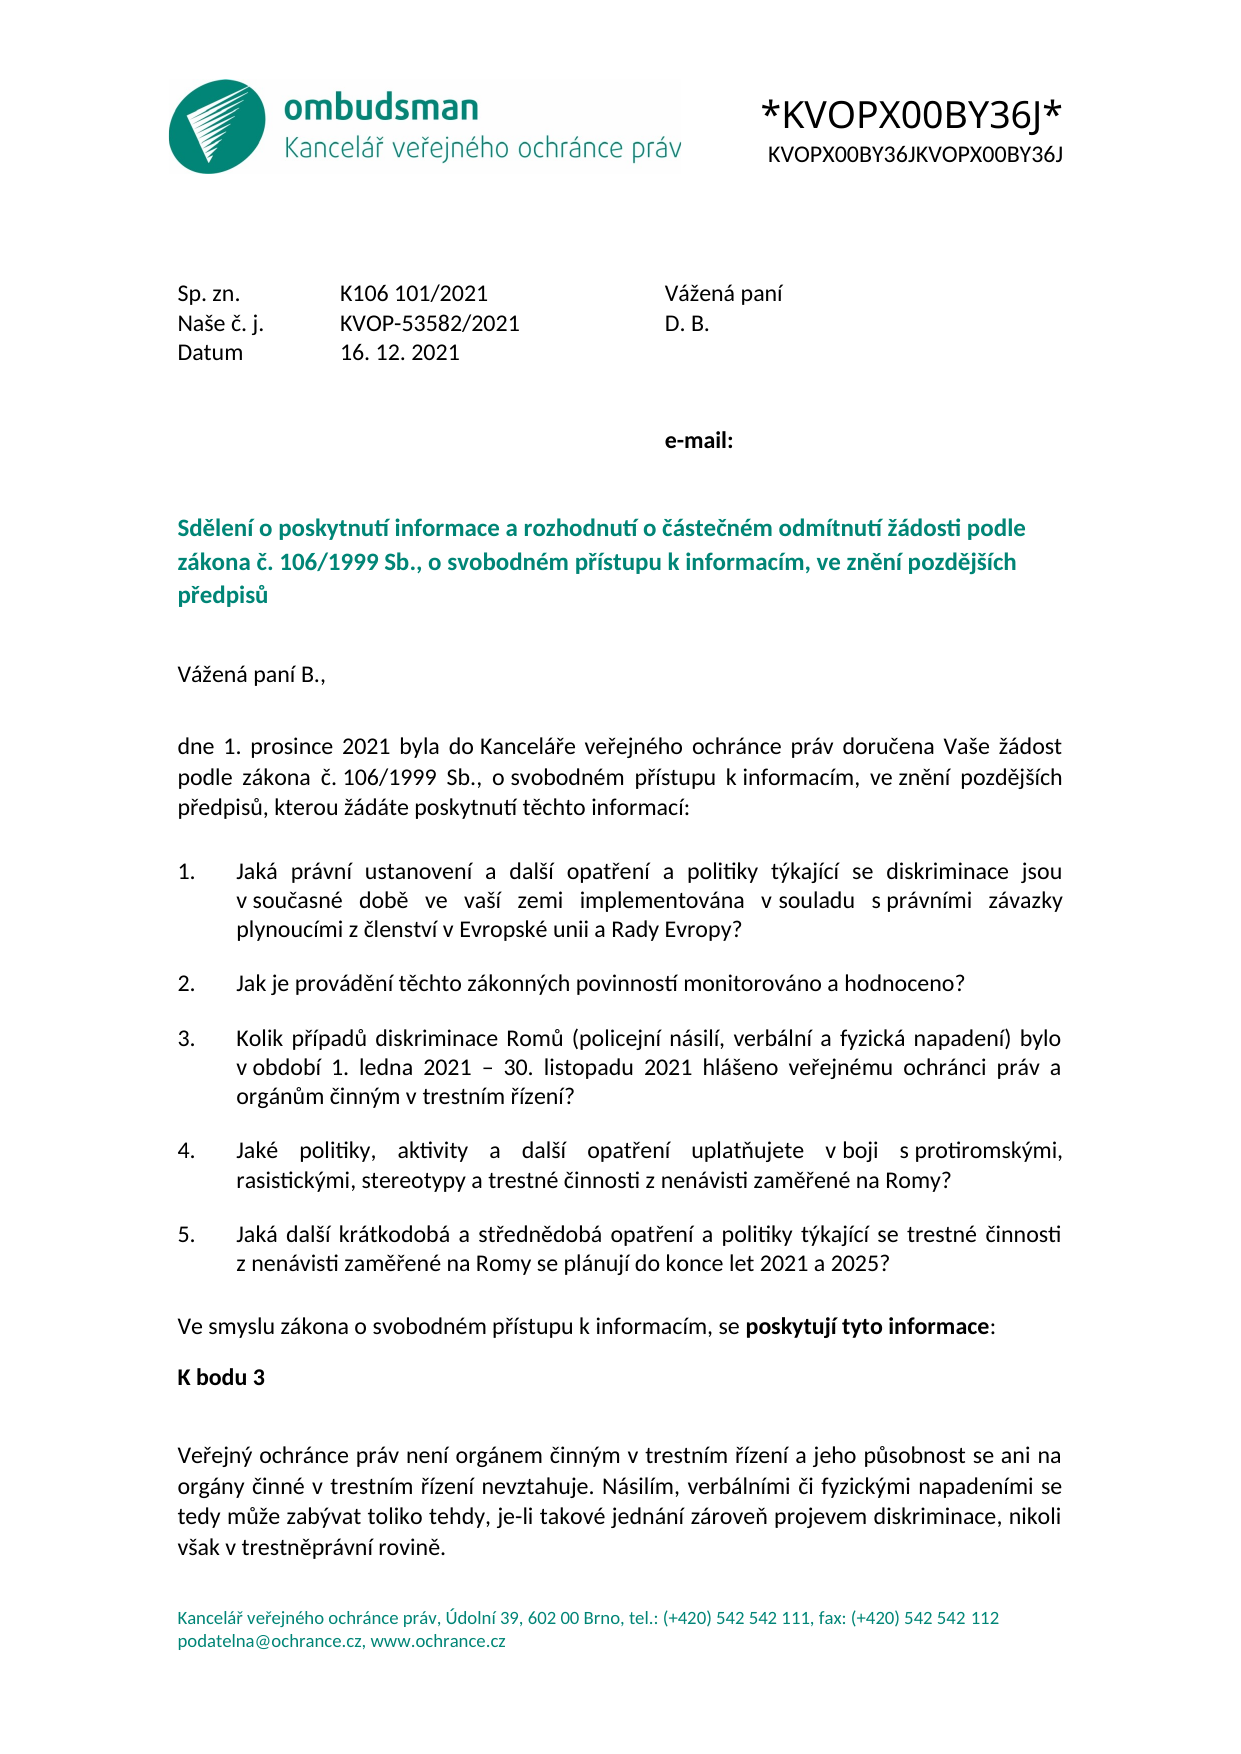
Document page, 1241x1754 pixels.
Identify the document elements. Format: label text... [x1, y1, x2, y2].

subtitle K bodu 3 [177, 1362, 1063, 1392]
subtitle Sdělení o poskytnutí informace a rozhodnutí o částečném odmítnutí žádosti podle zákona č. 106/1999 Sb., o svobodném přístupu k informacím, ve znění pozdějších předpisů [177, 513, 1063, 610]
list Jaké politiky, aktivity a další opatření uplatňujete v boji s protiromskými, rasistickými, stereotypy a trestné činnosti z nenávisti zaměřené na Romy? [177, 1136, 1063, 1194]
text Veřejný ochránce práv není orgánem činným v trestním řízení a jeho působnost se ani na orgány činné v trestním řízení nevztahuje. Násilím, verbálními či fyzickými napadeními se tedy může zabývat toliko tehdy, je-li takové jednání zároveň projevem diskriminace, nikoli však v trestněprávní rovině. [177, 1440, 1063, 1561]
text Ve smyslu zákona o svobodném přístupu k informacím, se poskytují tyto informace: [177, 1311, 1063, 1340]
list Kolik případů diskriminace Romů (policejní násilí, verbální a fyzická napadení) bylo v období 1. ledna 2021 – 30. listopadu 2021 hlášeno veřejnému ochránci práv a orgánům činným v trestním řízení? [177, 1023, 1063, 1111]
table_header Sp. zn. Naše č. j. Datum [177, 220, 340, 513]
table_header Vážená paní D. B. e-mail: [665, 220, 1085, 513]
list Jak je provádění těchto zákonných povinností monitorováno a hodnoceno? [177, 968, 1063, 998]
text dne 1. prosince 2021 byla do Kanceláře veřejného ochránce práv doručena Vaše žádost podle zákona č. 106/1999 Sb., o svobodném přístupu k informacím, ve znění pozdějších předpisů, kterou žádáte poskytnutí těchto informací: [177, 731, 1063, 821]
table_header K106 101/2021 KVOP-53582/2021 16. 12. 2021 [340, 220, 664, 513]
list Jaká další krátkodobá a střednědobá opatření a politiky týkající se trestné činnosti z nenávisti zaměřené na Romy se plánují do konce let 2021 a 2025? [177, 1219, 1063, 1278]
list Jaká právní ustanovení a další opatření a politiky týkající se diskriminace jsou v současné době ve vaší zemi implementována v souladu s právními závazky plynoucími z členství v Evropské unii a Rady Evropy? [177, 856, 1063, 943]
text Vážená paní B., [177, 659, 1063, 688]
